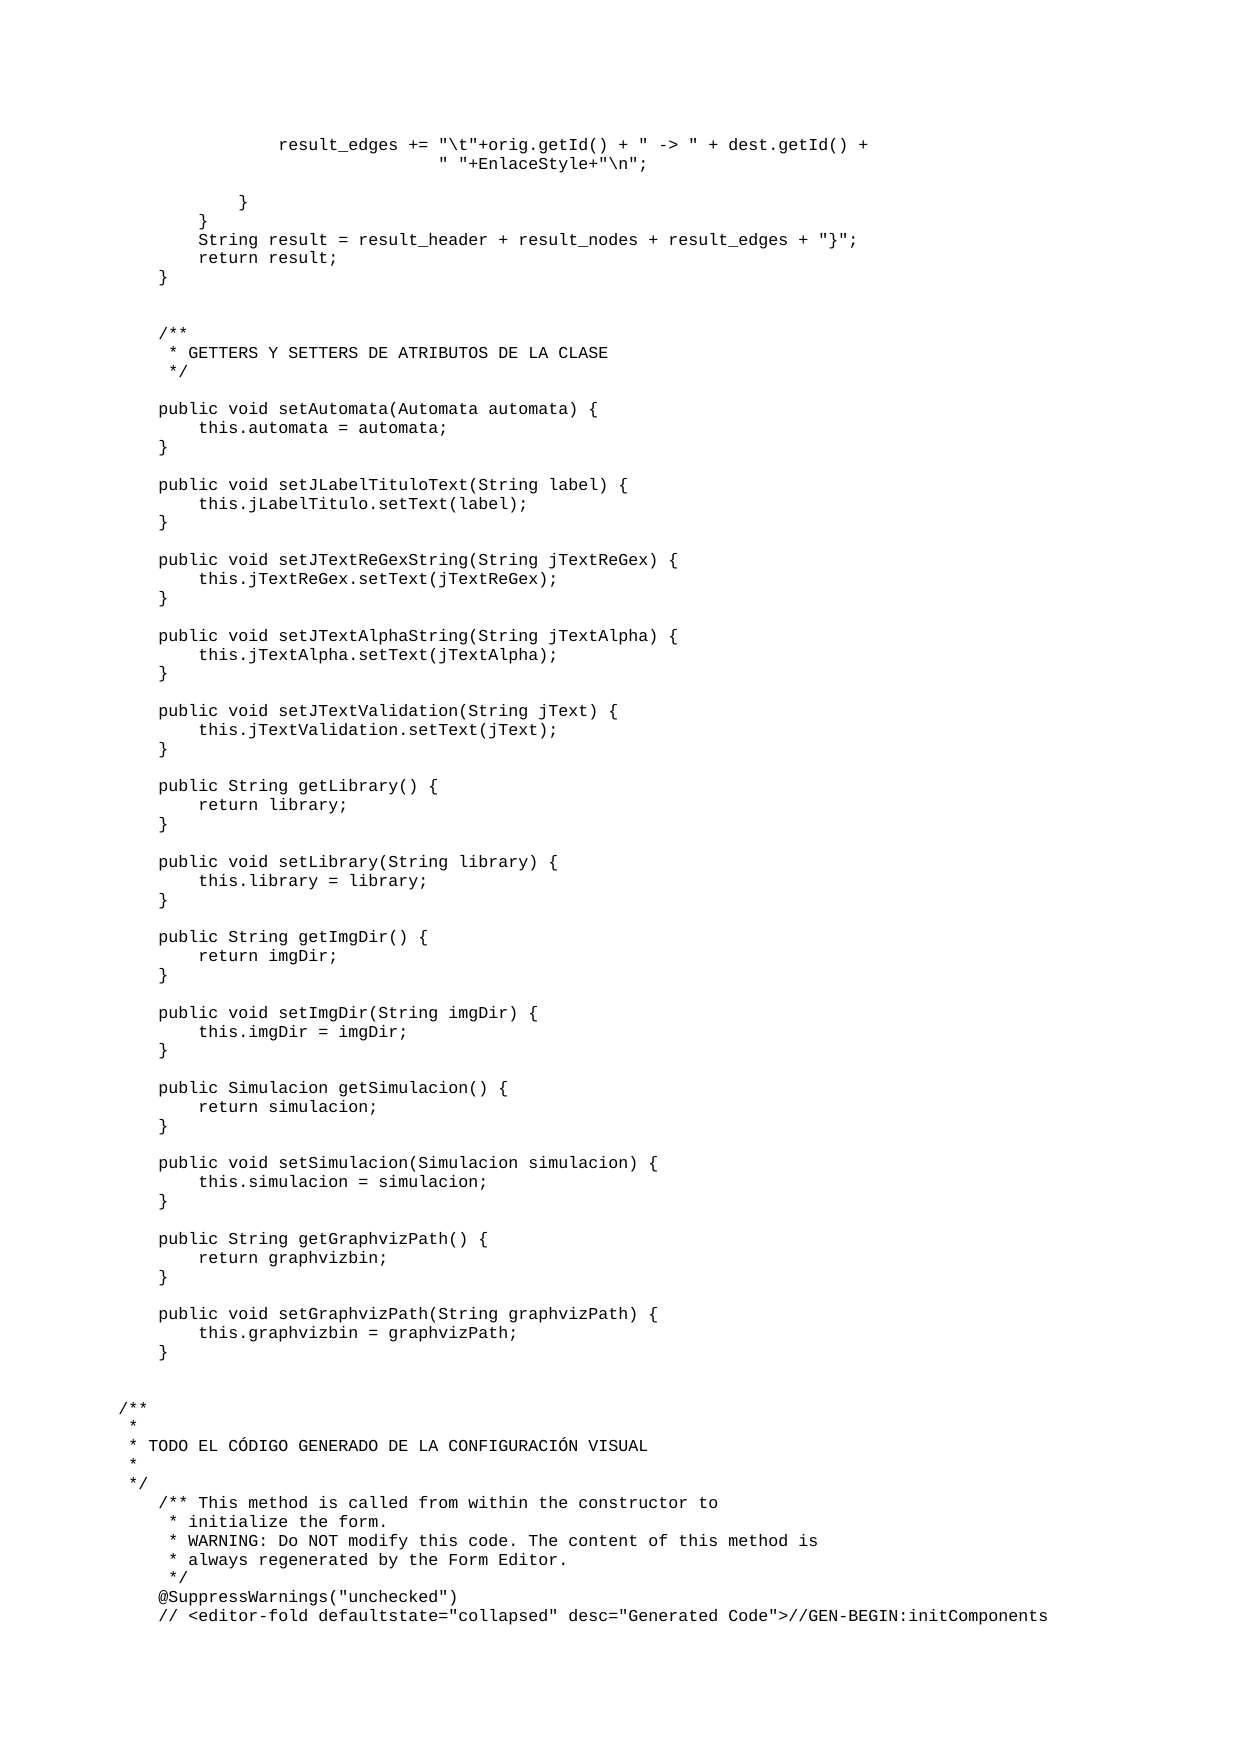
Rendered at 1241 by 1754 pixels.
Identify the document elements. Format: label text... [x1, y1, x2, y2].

text result_edges += "\t"+orig.getId() + " -> " + dest.getId() + " "+EnlaceStyle+"\n"; } } String result = result_header + result_nodes + result_edges + "}"; return result; } /** * GETTERS Y SETTERS DE ATRIBUTOS DE LA CLASE */ public void setAutomata(Automata automata) { this.automata = automata; } public void setJLabelTituloText(String label) { this.jLabelTitulo.setText(label); } public void setJTextReGexString(String jTextReGex) { this.jTextReGex.setText(jTextReGex); } public void setJTextAlphaString(String jTextAlpha) { this.jTextAlpha.setText(jTextAlpha); } public void setJTextValidation(String jText) { this.jTextValidation.setText(jText); } public String getLibrary() { return library; } public void setLibrary(String library) { this.library = library; } public String getImgDir() { return imgDir; } public void setImgDir(String imgDir) { this.imgDir = imgDir; } public Simulacion getSimulacion() { return simulacion; } public void setSimulacion(Simulacion simulacion) { this.simulacion = simulacion; } public String getGraphvizPath() { return graphvizbin; } public void setGraphvizPath(String graphvizPath) { this.graphvizbin = graphvizPath; } /** * * TODO EL CÓDIGO GENERADO DE LA CONFIGURACIÓN VISUAL * */ /** This method is called from within the constructor to * initialize the form. * WARNING: Do NOT modify this code. The content of this method is * always regenerated by the Form Editor. */ @SuppressWarnings("unchecked") // <editor-fold defaultstate="collapsed" desc="Generated Code">//GEN-BEGIN:initComponents [118, 118, 1122, 1626]
